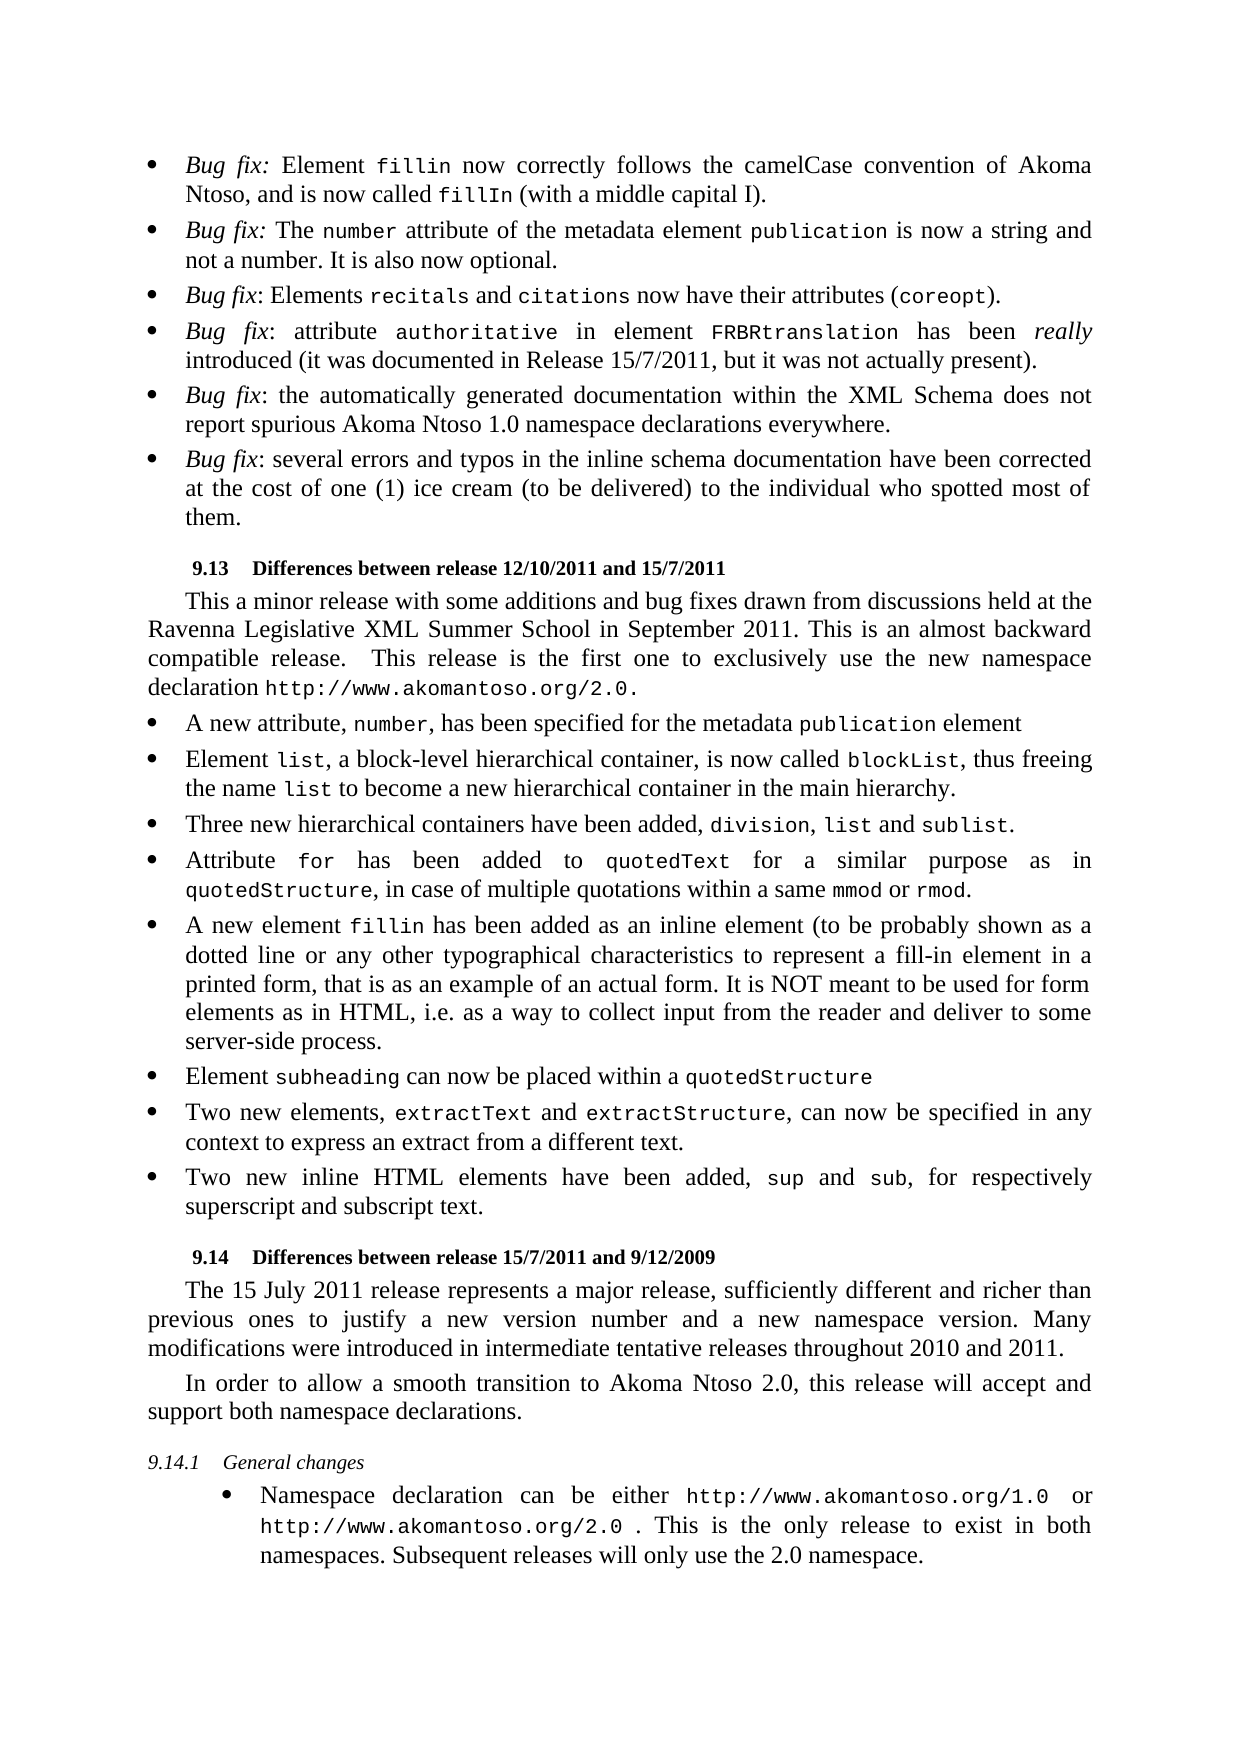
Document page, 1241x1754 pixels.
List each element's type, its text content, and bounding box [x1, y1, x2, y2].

list Attribute for has been added to quotedText for a similar purpose as in quotedStructure, in case of multiple quotations within a same mmod or rmod. [148, 845, 1092, 904]
text The 15 July 2011 release represents a major release, sufficiently different and richer than previous ones to justify a new version number and a new namespace version. Many modifications were introduced in intermediate tentative releases throughout 2010 and 2011. [148, 1275, 1092, 1361]
list Bug fix: Element fillin now correctly follows the camelCase convention of Akoma Ntoso, and is now called fillIn (with a middle capital I). [148, 150, 1092, 209]
list Namespace declaration can be either http://www.akomantoso.org/1.0 or http://www.akomantoso.org/2.0 . This is the only release to exist in both namespaces. Subsequent releases will only use the 2.0 namespace. [222, 1481, 1092, 1568]
subtitle General changes [148, 1450, 1092, 1474]
list Bug fix: The number attribute of the metadata element publication is now a string and not a number. It is also now optional. [148, 215, 1092, 274]
list Bug fix: several errors and typos in the inline schema documentation have been corrected at the cost of one (1) ice cream (to be delivered) to the individual who spotted most of them. [148, 444, 1092, 530]
list Element list, a block-level hierarchical container, is now called blockList, thus freeing the name list to become a new hierarchical container in the main hierarchy. [148, 744, 1092, 803]
list Two new elements, extractText and extractStructure, can now be specified in any context to express an extract from a different text. [148, 1097, 1092, 1155]
list Three new hierarchical containers have been added, division, list and sublist. [148, 809, 1092, 839]
list A new attribute, number, has been specified for the metadata publication element [148, 708, 1092, 737]
text This a minor release with some additions and bug fixes drawn from discussions held at the Ravenna Legislative XML Summer School in September 2011. This is an almost backward compatible release. This release is the first one to exclusively use the new namespace declaration http://www.akomantoso.org/2.0. [148, 586, 1092, 702]
subtitle Differences between release 12/10/2011 and 15/7/2011 [192, 555, 1092, 579]
subtitle Differences between release 15/7/2011 and 9/12/2009 [192, 1245, 1092, 1269]
text In order to allow a smooth transition to Akoma Ntoso 2.0, this release will accept and support both namespace declarations. [148, 1368, 1092, 1425]
list Bug fix: Elements recitals and citations now have their attributes (coreopt). [148, 280, 1092, 309]
list Bug fix: the automatically generated documentation within the XML Schema does not report spurious Akoma Ntoso 1.0 namespace declarations everywhere. [148, 380, 1092, 438]
list Element subheading can now be placed within a quotedStructure [148, 1061, 1092, 1091]
list Two new inline HTML elements have been added, sup and sub, for respectively superscript and subscript text. [148, 1162, 1092, 1220]
list Bug fix: attribute authoritative in element FRBRtranslation has been really introduced (it was documented in Release 15/7/2011, but it was not actually present). [148, 316, 1092, 374]
list A new element fillin has been added as an inline element (to be probably shown as a dotted line or any other typographical characteristics to represent a fill-in element in a printed form, that is as an example of an actual form. It is NOT meant to be used for form elements as in HTML, i.e. as a way to collect input from the reader and deliver to some server-side process. [148, 910, 1092, 1055]
